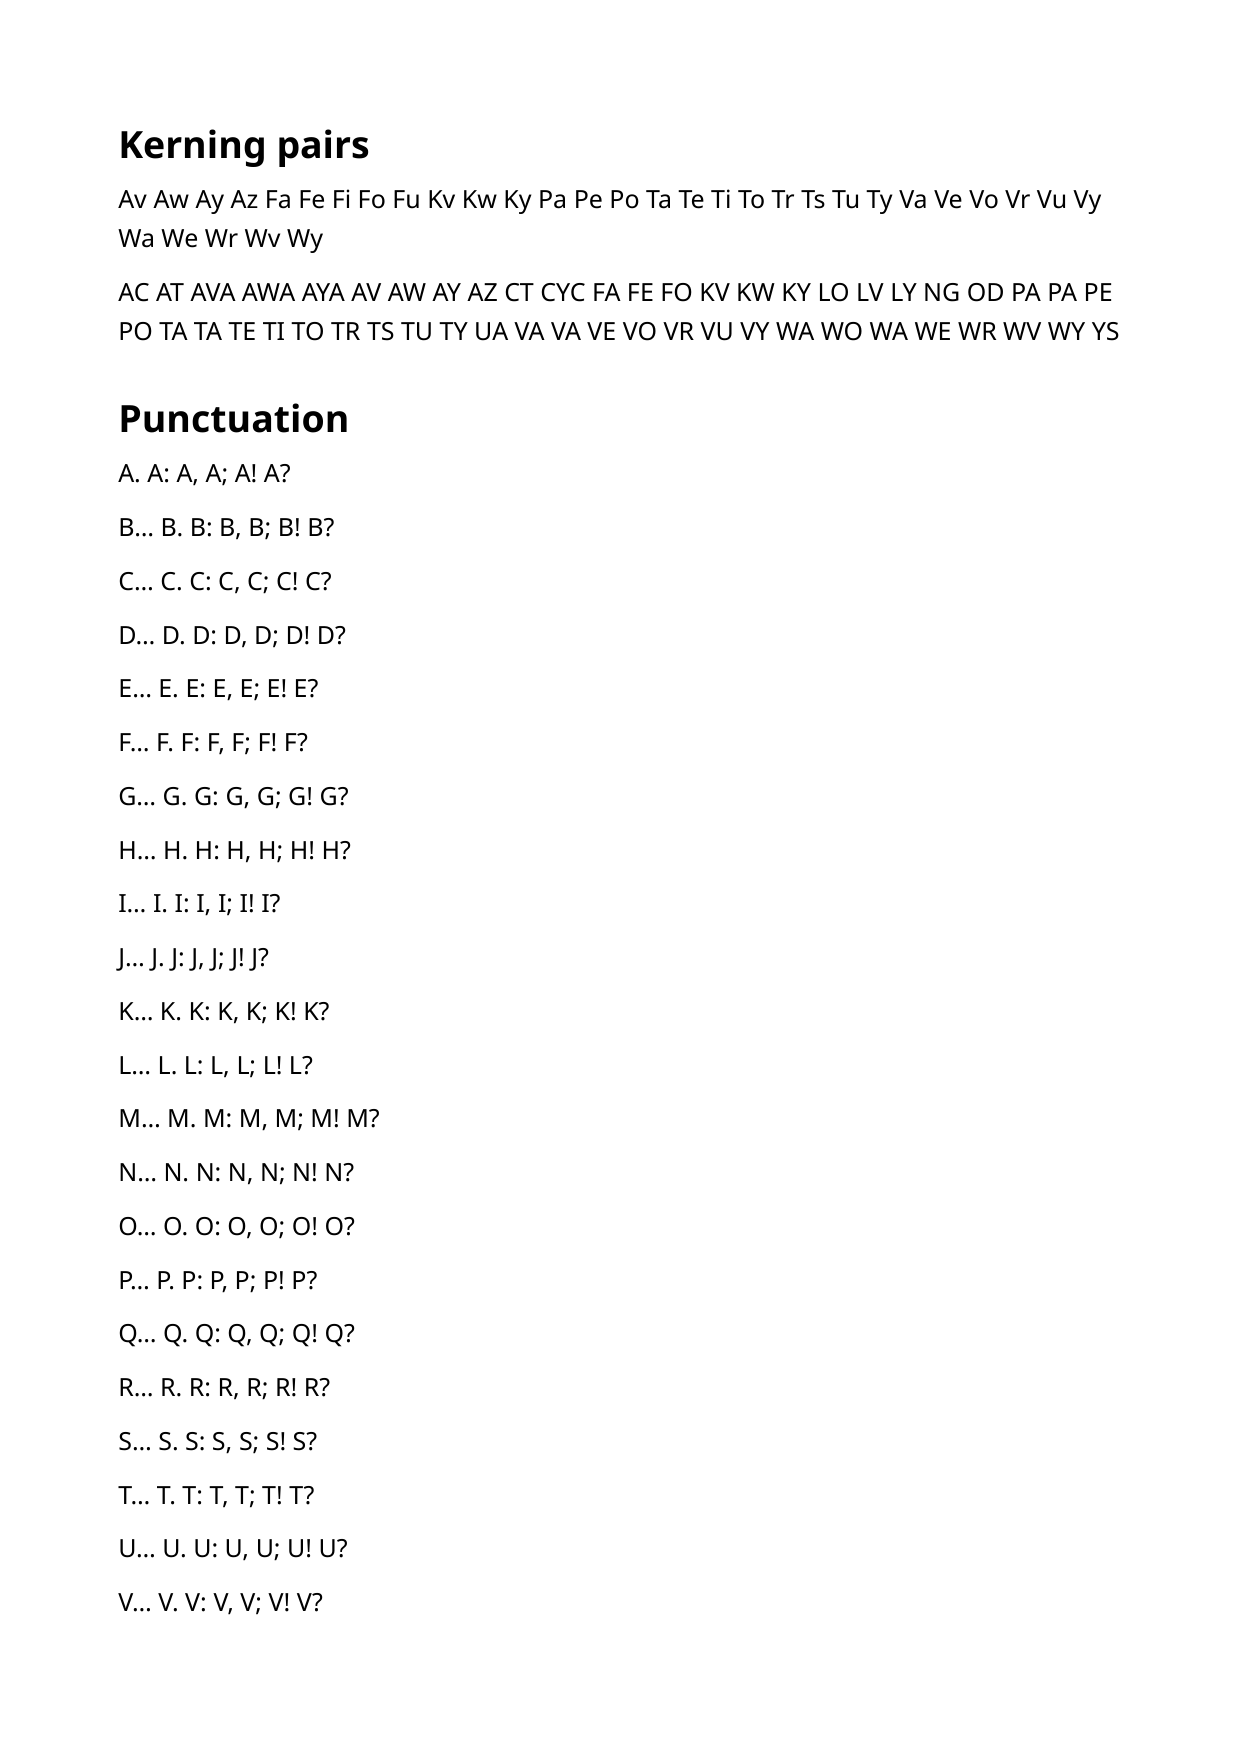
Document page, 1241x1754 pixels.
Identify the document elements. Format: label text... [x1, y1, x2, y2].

text O… O. O: O, O; O! O? [118, 1208, 1122, 1243]
text R… R. R: R, R; R! R? [118, 1370, 1122, 1404]
text M… M. M: M, M; M! M? [118, 1101, 1122, 1135]
text Av Aw Ay Az Fa Fe Fi Fo Fu Kv Kw Ky Pa Pe Po Ta Te Ti To Tr Ts Tu Ty Va Ve Vo Vr Vu Vy Wa We Wr Wv Wy [118, 182, 1122, 255]
subtitle Kerning pairs [118, 118, 1122, 169]
text P… P. P: P, P; P! P? [118, 1262, 1122, 1296]
text D… D. D: D, D; D! D? [118, 617, 1122, 651]
text AC AT AVA AWA AYA AV AW AY AZ CT CYC FA FE FO KV KW KY LO LV LY NG OD PA PA PE PO TA TA TE TI TO TR TS TU TY UA VA VA VE VO VR VU VY WA WO WA WE WR WV WY YS [118, 274, 1122, 348]
text V… V. V: V, V; V! V? [118, 1585, 1122, 1619]
subtitle Punctuation [118, 392, 1122, 443]
text H… H. H: H, H; H! H? [118, 832, 1122, 866]
text T… T. T: T, T; T! T? [118, 1477, 1122, 1511]
text E… E. E: E, E; E! E? [118, 671, 1122, 705]
text B… B. B: B, B; B! B? [118, 510, 1122, 544]
text A. A: A, A; A! A? [118, 456, 1122, 490]
text N… N. N: N, N; N! N? [118, 1155, 1122, 1189]
text U… U. U: U, U; U! U? [118, 1531, 1122, 1565]
text C… C. C: C, C; C! C? [118, 563, 1122, 598]
text I… I. I: I, I; I! I? [118, 886, 1122, 920]
text S… S. S: S, S; S! S? [118, 1423, 1122, 1458]
text F… F. F: F, F; F! F? [118, 725, 1122, 759]
text J… J. J: J, J; J! J? [118, 940, 1122, 974]
text L… L. L: L, L; L! L? [118, 1047, 1122, 1081]
text K… K. K: K, K; K! K? [118, 993, 1122, 1028]
text Q… Q. Q: Q, Q; Q! Q? [118, 1316, 1122, 1350]
text G… G. G: G, G; G! G? [118, 778, 1122, 813]
